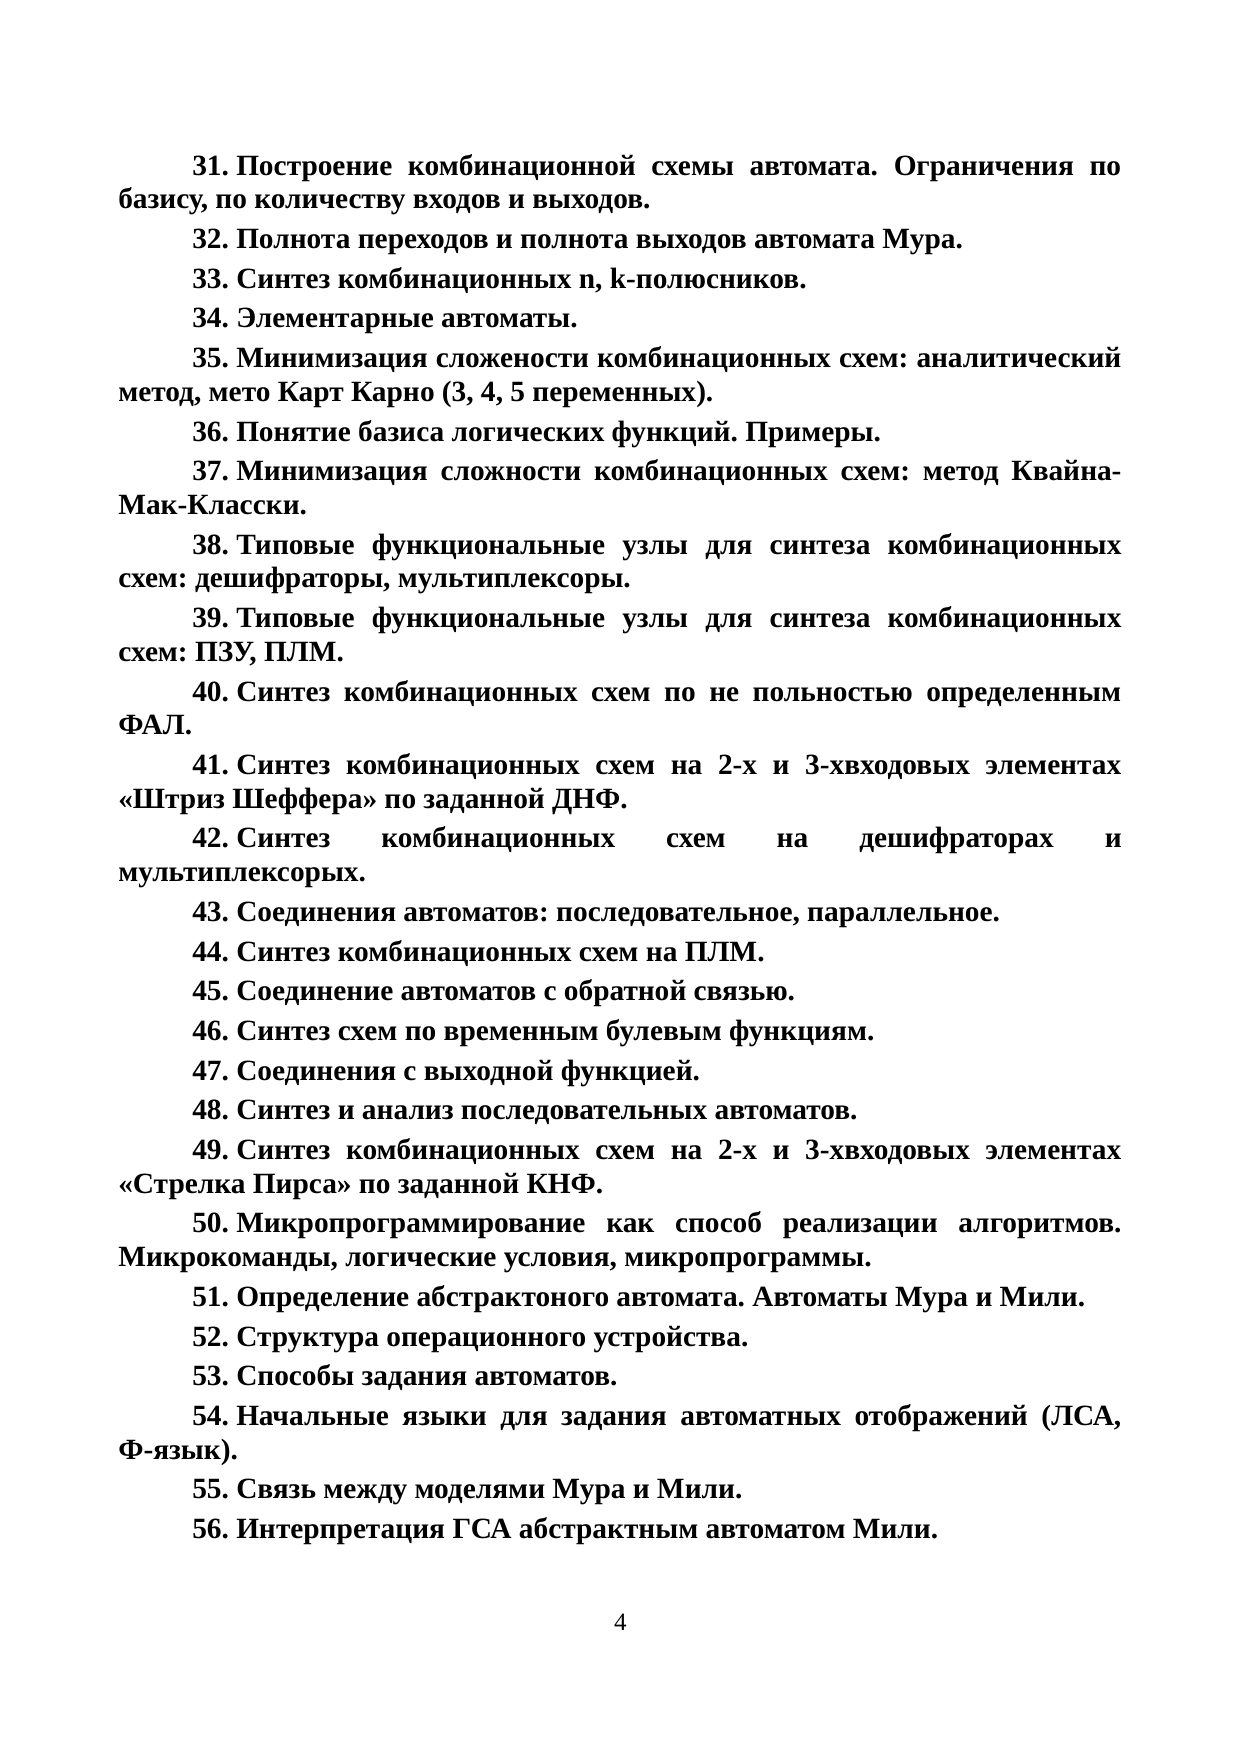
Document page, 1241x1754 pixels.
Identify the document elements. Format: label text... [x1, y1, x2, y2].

subtitle Синтез и анализ последовательных автоматов. [118, 1092, 1122, 1126]
subtitle Определение абстрактоного автомата. Автоматы Мура и Мили. [118, 1279, 1122, 1313]
subtitle Синтез комбинационных схем на 2-х и 3-хвходовых элементах «Штриз Шеффера» по заданной ДНФ. [118, 747, 1122, 814]
subtitle Синтез комбинационных схем по не польностью определенным ФАЛ. [118, 673, 1122, 741]
subtitle Полнота переходов и полнота выходов автомата Мура. [118, 221, 1122, 255]
subtitle Построение комбинационной схемы автомата. Ограничения по базису, по количеству входов и выходов. [118, 148, 1122, 215]
subtitle Начальные языки для задания автоматных отображений (ЛСА, Ф-язык). [118, 1398, 1122, 1465]
subtitle Структура операционного устройства. [118, 1318, 1122, 1352]
subtitle Синтез комбинационных схем на 2-х и 3-хвходовых элементах «Стрелка Пирса» по заданной КНФ. [118, 1132, 1122, 1199]
subtitle Типовые функциональные узлы для синтеза комбинационных схем: дешифраторы, мультиплексоры. [118, 527, 1122, 594]
subtitle Синтез комбинационных схем на ПЛМ. [118, 933, 1122, 967]
subtitle Минимизация сложености комбинационных схем: аналитический метод, мето Карт Карно (3, 4, 5 переменных). [118, 340, 1122, 408]
subtitle Соединение автоматов с обратной связью. [118, 973, 1122, 1007]
subtitle Соединения с выходной функцией. [118, 1053, 1122, 1086]
subtitle Синтез схем по временным булевым функциям. [118, 1013, 1122, 1047]
subtitle Понятие базиса логических функций. Примеры. [118, 413, 1122, 447]
subtitle Минимизация сложности комбинационных схем: метод Квайна-Мак-Класски. [118, 453, 1122, 521]
subtitle Элементарные автоматы. [118, 300, 1122, 334]
subtitle Микропрограммирование как способ реализации алгоритмов. Микрокоманды, логические условия, микропрограммы. [118, 1205, 1122, 1273]
subtitle Синтез комбинационных n, k-полюсников. [118, 261, 1122, 294]
subtitle Интерпретация ГСА абстрактным автоматом Мили. [118, 1511, 1122, 1545]
subtitle Синтез комбинационных схем на дешифраторах и мультиплексорых. [118, 820, 1122, 888]
subtitle Соединения автоматов: последовательное, параллельное. [118, 894, 1122, 928]
subtitle Способы задания автоматов. [118, 1358, 1122, 1392]
subtitle Типовые функциональные узлы для синтеза комбинационных схем: ПЗУ, ПЛМ. [118, 600, 1122, 668]
subtitle Связь между моделями Мура и Мили. [118, 1471, 1122, 1505]
